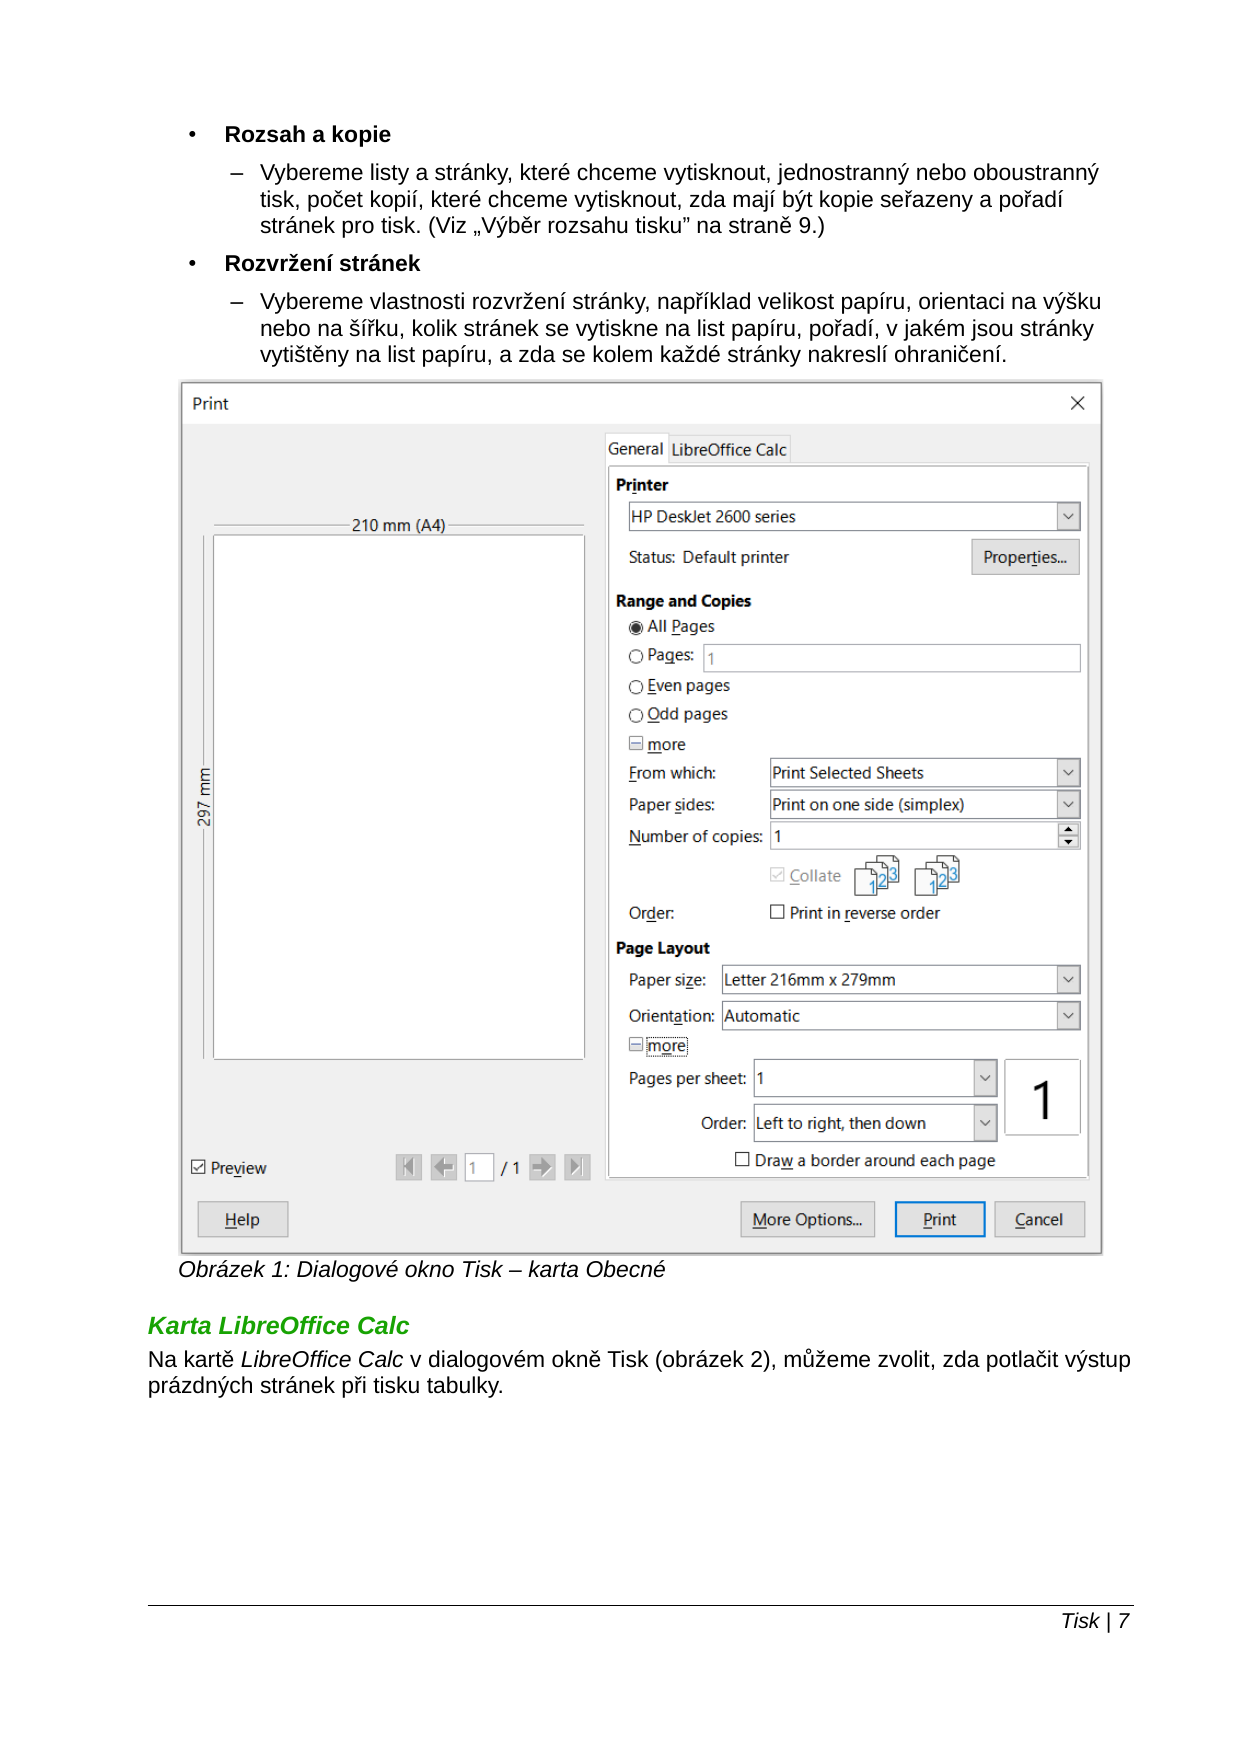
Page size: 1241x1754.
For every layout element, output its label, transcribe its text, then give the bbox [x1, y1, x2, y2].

subtitle Karta LibreOffice Calc [148, 1311, 1134, 1339]
list Rozsah a kopie [185, 118, 1134, 150]
list Vybereme vlastnosti rozvržení stránky, například velikost papíru, orientaci na výšku nebo na šířku, kolik stránek se vytiskne na list papíru, pořadí, v jakém jsou stránky vytištěny na list papíru, a zda se kolem každé stránky nakreslí ohraničení. [230, 288, 1134, 367]
picture [178, 379, 1104, 1256]
text Obrázek 1: Dialogové okno Tisk – karta Obecné [178, 1256, 1104, 1282]
text Na kartě LibreOffice Calc v dialogovém okně Tisk (obrázek 2), můžeme zvolit, zda potlačit výstup prázdných stránek při tisku tabulky. [148, 1346, 1134, 1398]
list Vybereme listy a stránky, které chceme vytisknout, jednostranný nebo oboustranný tisk, počet kopií, které chceme vytisknout, zda mají být kopie seřazeny a pořadí stránek pro tisk. (Viz „Výběr toho, co se má tisknout” na straně 7.) [230, 159, 1134, 238]
list Rozvržení stránek [185, 247, 1134, 279]
